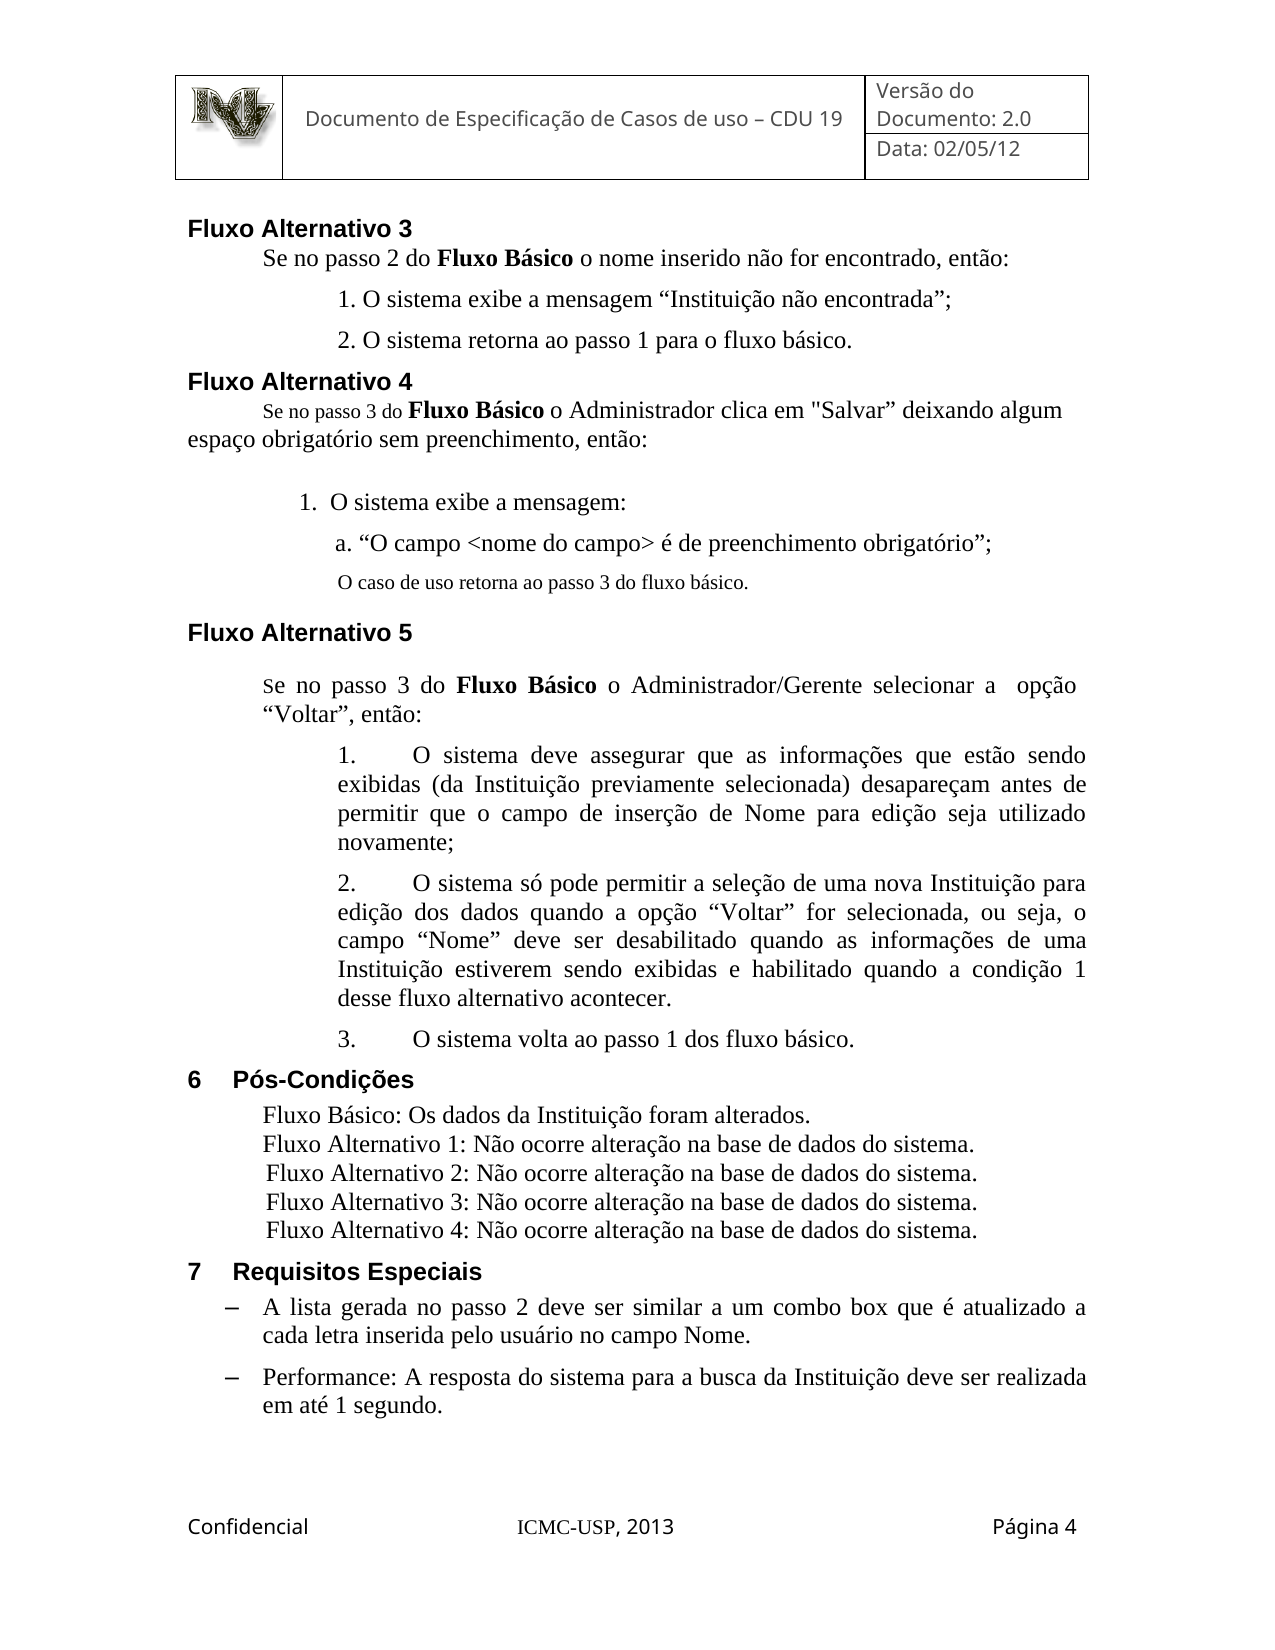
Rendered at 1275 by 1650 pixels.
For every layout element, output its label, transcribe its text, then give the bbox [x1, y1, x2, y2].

list Se no passo 3 do Fluxo Básico o Administrador/Gerente selecionar a opção “Voltar”, então: [187, 671, 1087, 728]
text Fluxo Alternativo 1: Não ocorre alteração na base de dados do sistema. [187, 1129, 1087, 1158]
text Fluxo Alternativo 5 [187, 618, 1087, 647]
list 2. O sistema só pode permitir a seleção de uma nova Instituição para edição dos dados quando a opção “Voltar” for selecionada, ou seja, o campo “Nome” deve ser desabilitado quando as informações de uma Instituição estiverem sendo exibidas e habilitado quando a condição 1 desse fluxo alternativo acontecer. [300, 868, 1087, 1012]
subtitle Pós-Condições [187, 1066, 1087, 1094]
list 1. O sistema deve assegurar que as informações que estão sendo exibidas (da Instituição previamente selecionada) desapareçam antes de permitir que o campo de inserção de Nome para edição seja utilizado novamente; [300, 741, 1087, 856]
text Fluxo Alternativo 4: Não ocorre alteração na base de dados do sistema. [266, 1216, 1087, 1244]
list 2. O sistema retorna ao passo 1 para o fluxo básico. [187, 326, 1087, 354]
text Se no passo 3 do Fluxo Básico o Administrador clica em "Salvar” deixando algum espaço obrigatório sem preenchimento, então: [187, 396, 1087, 453]
list 1. O sistema exibe a mensagem “Instituição não encontrada”; [187, 284, 1087, 313]
subtitle Fluxo Alternativo 4 [187, 367, 1087, 396]
picture [186, 76, 277, 151]
text O caso de uso retorna ao passo 3 do fluxo básico. [187, 570, 1087, 594]
text 1. O sistema exibe a mensagem: [292, 487, 1087, 516]
list Performance: A resposta do sistema para a busca da Instituição deve ser realizada em até 1 segundo. [225, 1362, 1087, 1419]
list 3. O sistema volta ao passo 1 dos fluxo básico. [187, 1024, 1087, 1053]
text Fluxo Alternativo 2: Não ocorre alteração na base de dados do sistema. [266, 1158, 1087, 1187]
subtitle Fluxo Alternativo 3 [187, 214, 1087, 243]
text Fluxo Alternativo 3: Não ocorre alteração na base de dados do sistema. [266, 1187, 1087, 1216]
text a. “O campo <nome do campo> é de preenchimento obrigatório”; [261, 528, 1087, 557]
subtitle Requisitos Especiais [187, 1257, 1087, 1286]
text Fluxo Básico: Os dados da Instituição foram alterados. [187, 1101, 1087, 1129]
list A lista gerada no passo 2 deve ser similar a um combo box que é atualizado a cada letra inserida pelo usuário no campo Nome. [225, 1292, 1087, 1349]
list Se no passo 2 do Fluxo Básico o nome inserido não for encontrado, então: [187, 243, 1087, 272]
